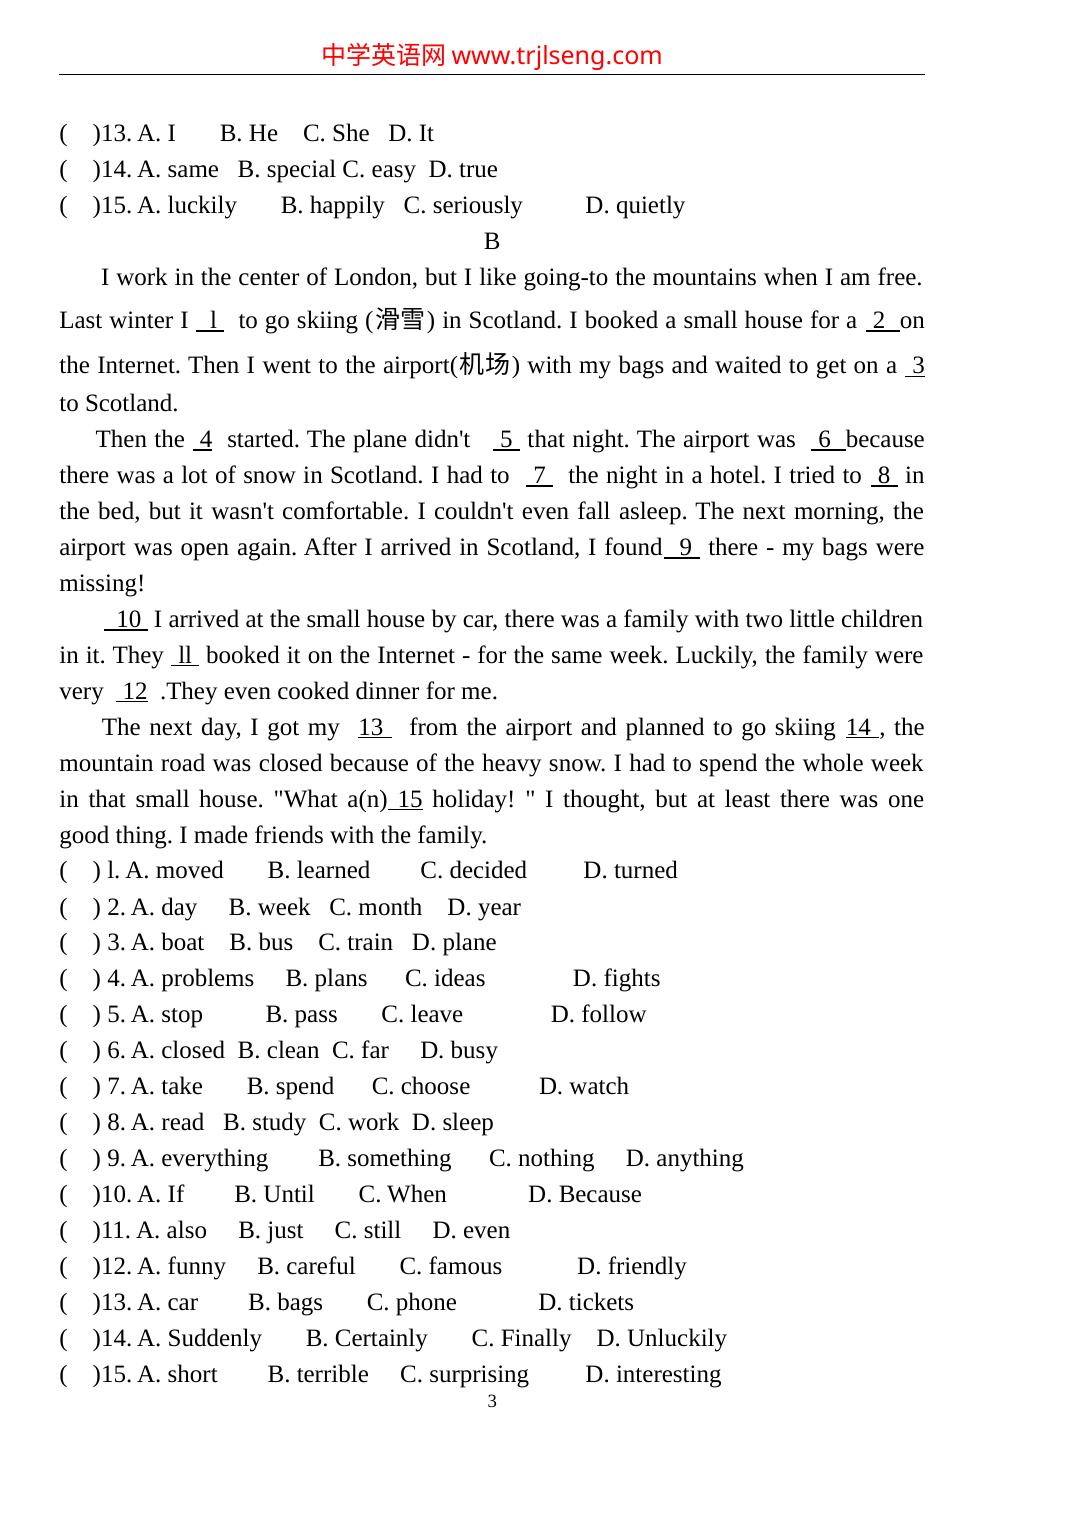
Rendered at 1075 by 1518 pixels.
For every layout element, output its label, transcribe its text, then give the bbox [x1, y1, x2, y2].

text ( ) 7. A. take B. spend C. choose D. watch [59, 1071, 925, 1100]
text Then the 4 started. The plane didn't 5 that night. The airport was 6 because there was a lot of snow in Scotland. I had to 7 the night in a hotel. I tried to 8 in the bed, but it wasn't comfortable. I couldn't even fall asleep. The next morning, the airport was open again. After I arrived in Scotland, I found 9 there - my bags were missing! [59, 424, 925, 597]
text ( ) 9. A. everything B. something C. nothing D. anything [59, 1143, 925, 1172]
text ( ) 6. A. closed B. clean C. far D. busy [59, 1035, 925, 1064]
text ( ) 4. A. problems B. plans C. ideas D. fights [59, 963, 925, 992]
text ( ) 3. A. boat B. bus C. train D. plane [59, 927, 925, 956]
text ( ) 2. A. day B. week C. month D. year [59, 892, 925, 920]
text 10 I arrived at the small house by car, there was a family with two little children in it. They ll booked it on the Internet - for the same week. Luckily, the family were very 12 .They even cooked dinner for me. [59, 604, 925, 705]
text The next day, I got my 13 from the airport and planned to go skiing 14 , the mountain road was closed because of the heavy snow. I had to spend the whole week in that small house. "What a(n) 15 holiday! " I thought, but at least there was one good thing. I made friends with the family. [59, 712, 925, 848]
text ( )13. A. car B. bags C. phone D. tickets [59, 1287, 925, 1316]
text ( ) l. A. moved B. learned C. decided D. turned [59, 856, 925, 884]
text ( ) 5. A. stop B. pass C. leave D. follow [59, 999, 925, 1028]
text I work in the center of London, but I like going-to the mountains when I am free. Last winter I l to go skiing (滑雪) in Scotland. I booked a small house for a 2 on the Internet. Then I went to the airport(机场) with my bags and waited to get on a 3 to Scotland. [59, 262, 925, 417]
text ( )14. A. same B. special C. easy D. true [59, 154, 925, 183]
text ( )15. A. luckily B. happily C. seriously D. quietly [59, 190, 925, 219]
text ( )11. A. also B. just C. still D. even [59, 1215, 925, 1244]
text ( )13. A. I B. He C. She D. It [59, 118, 925, 147]
text ( ) 8. A. read B. study C. work D. sleep [59, 1107, 925, 1136]
text ( )12. A. funny B. careful C. famous D. friendly [59, 1251, 925, 1280]
text ( )14. A. Suddenly B. Certainly C. Finally D. Unluckily [59, 1323, 925, 1352]
text ( )15. A. short B. terrible C. surprising D. interesting [59, 1359, 925, 1387]
text ( )10. A. If B. Until C. When D. Because [59, 1179, 925, 1208]
text B [59, 226, 925, 255]
